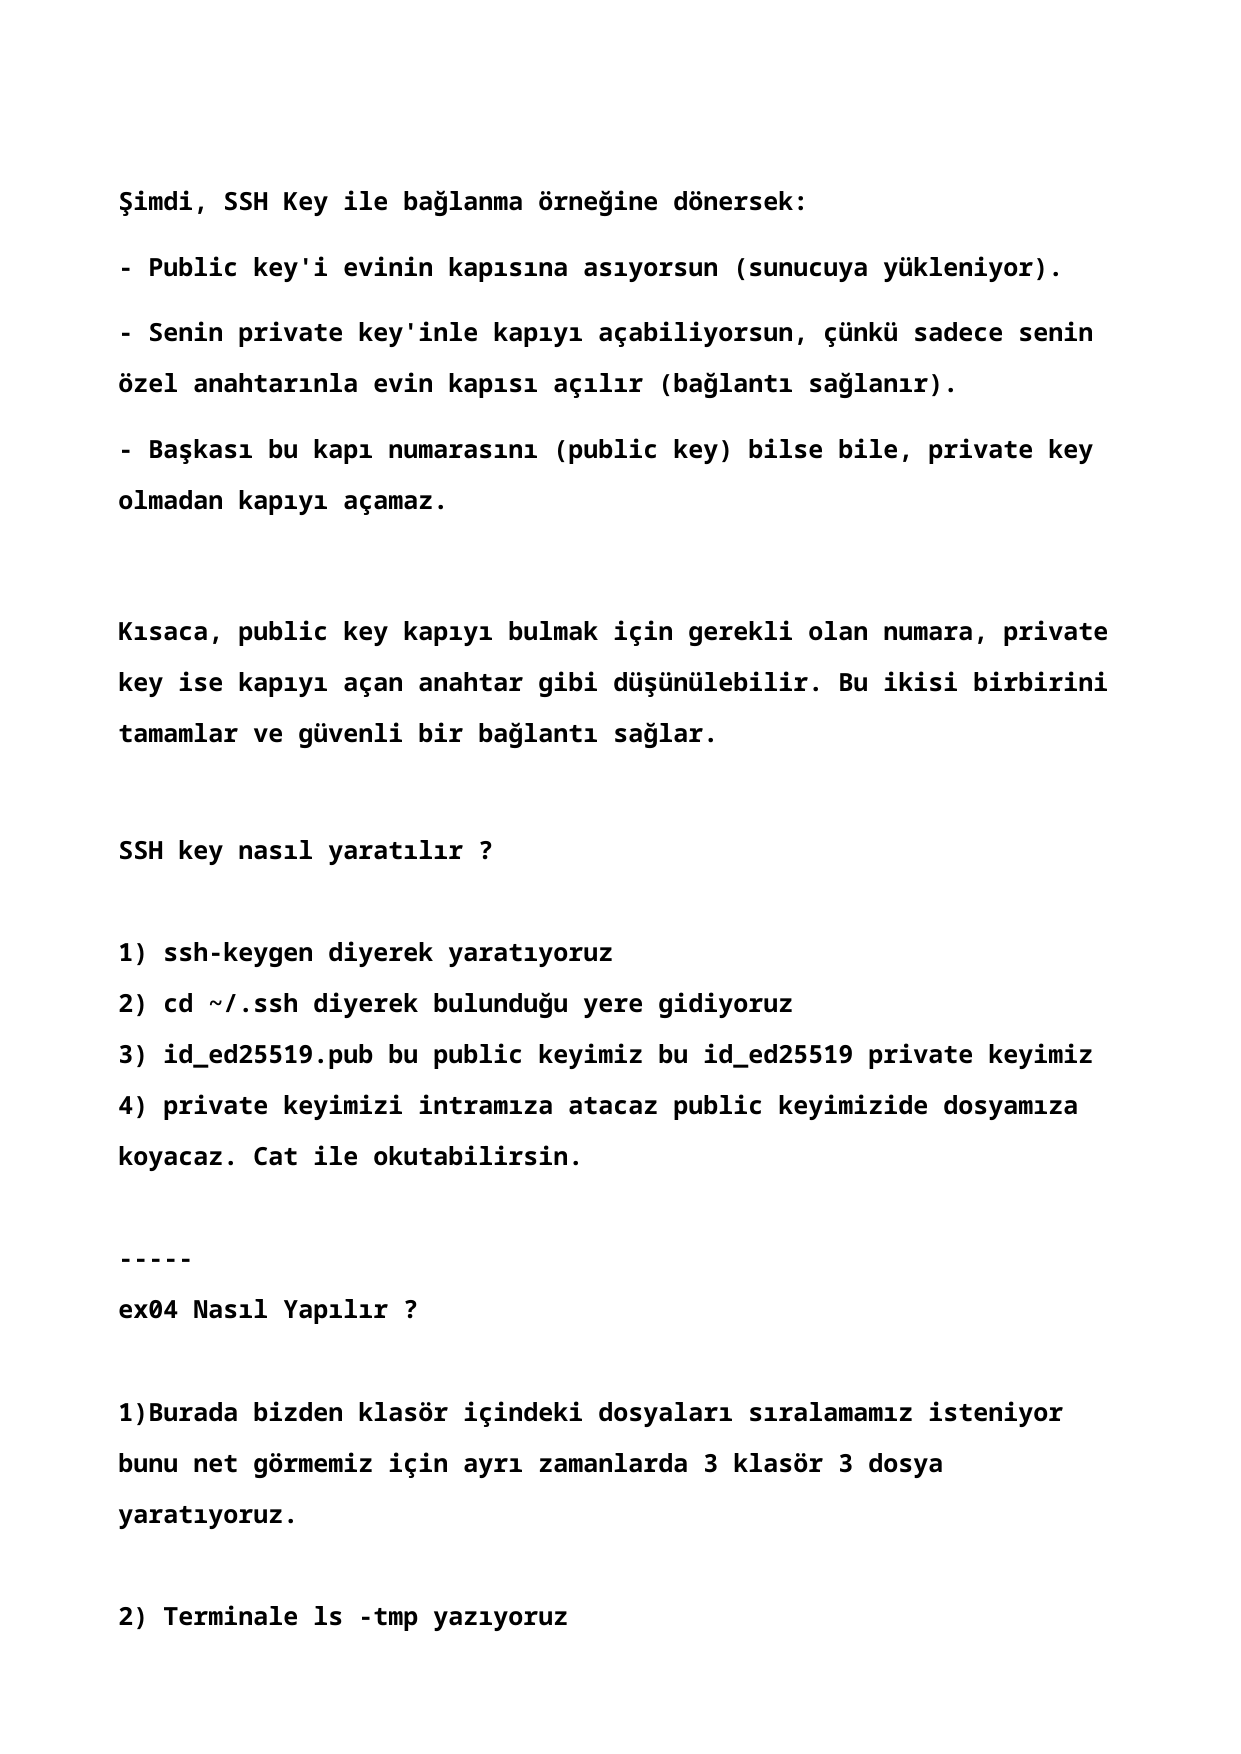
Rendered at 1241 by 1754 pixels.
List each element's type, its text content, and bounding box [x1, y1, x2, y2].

text 2) cd ~/.ssh diyerek bulunduğu yere gidiyoruz [118, 986, 1122, 1020]
text ex04 Nasıl Yapılır ? [118, 1292, 1122, 1326]
text ----- [118, 1241, 1122, 1275]
text Şimdi, SSH Key ile bağlanma örneğine dönersek: [118, 184, 1122, 218]
text - Senin private key'inle kapıyı açabiliyorsun, çünkü sadece senin özel anahtarınla evin kapısı açılır (bağlantı sağlanır). [118, 315, 1122, 400]
text 3) id_ed25519.pub bu public keyimiz bu id_ed25519 private keyimiz [118, 1037, 1122, 1071]
text 1)Burada bizden klasör içindeki dosyaları sıralamamız isteniyor bunu net görmemiz için ayrı zamanlarda 3 klasör 3 dosya yaratıyoruz. [118, 1394, 1122, 1530]
text 4) private keyimizi intramıza atacaz public keyimizide dosyamıza koyacaz. Cat ile okutabilirsin. [118, 1088, 1122, 1173]
text - Public key'i evinin kapısına asıyorsun (sunucuya yükleniyor). [118, 249, 1122, 283]
text 2) Terminale ls -tmp yazıyoruz [118, 1598, 1122, 1632]
text 1) ssh-keygen diyerek yaratıyoruz [118, 935, 1122, 969]
text - Başkası bu kapı numarasını (public key) bilse bile, private key olmadan kapıyı açamaz. [118, 432, 1122, 517]
text Kısaca, public key kapıyı bulmak için gerekli olan numara, private key ise kapıyı açan anahtar gibi düşünülebilir. Bu ikisi birbirini tamamlar ve güvenli bir bağlantı sağlar. [118, 614, 1122, 750]
text SSH key nasıl yaratılır ? [118, 833, 1122, 867]
